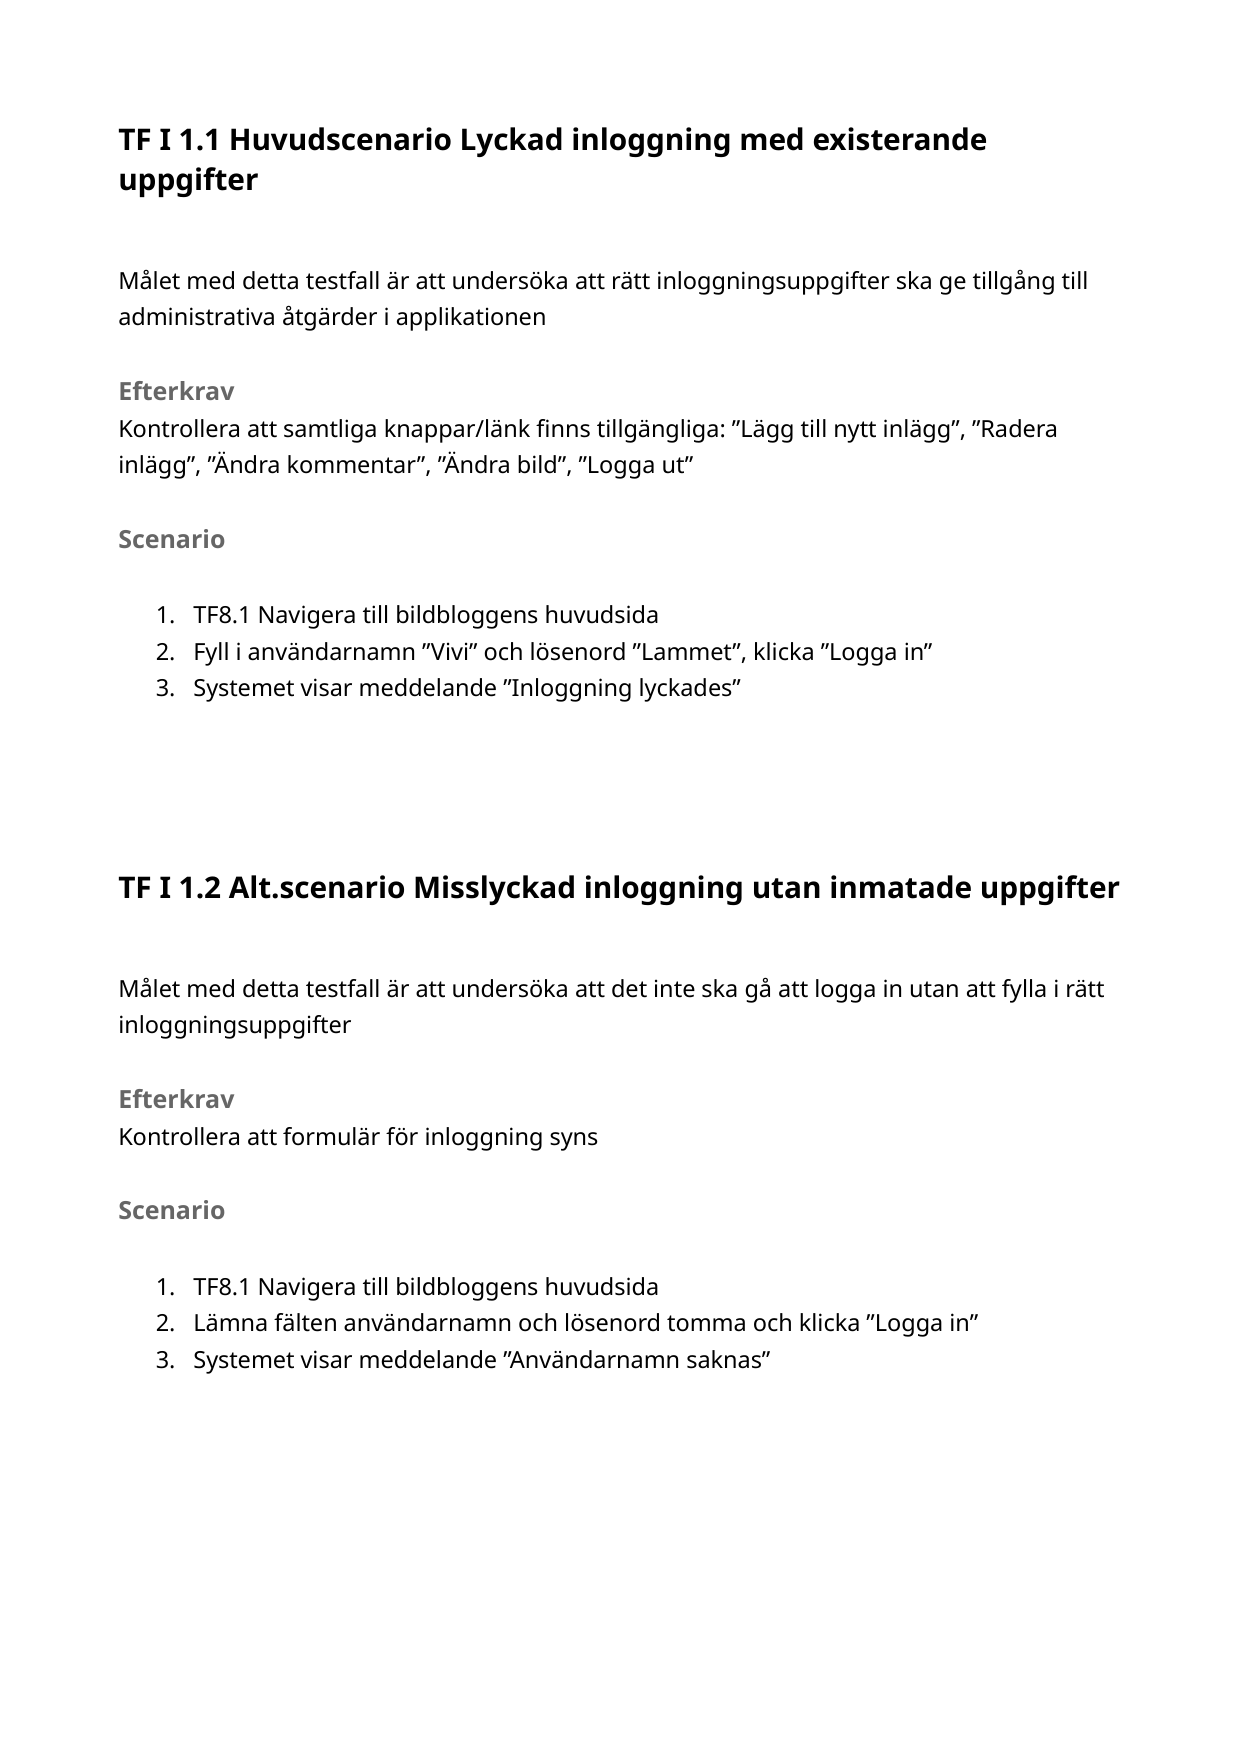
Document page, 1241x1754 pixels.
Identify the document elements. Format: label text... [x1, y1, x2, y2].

text Målet med detta testfall är att undersöka att det inte ska gå att logga in utan att fylla i rätt inloggningsuppgifter [118, 972, 1122, 1041]
text Kontrollera att samtliga knappar/länk finns tillgängliga: ”Lägg till nytt inlägg”, ”Radera inlägg”, ”Ändra kommentar”, ”Ändra bild”, ”Logga ut” [118, 412, 1122, 481]
list Lämna fälten användarnamn och lösenord tomma och klicka ”Logga in” [156, 1307, 1122, 1339]
text Kontrollera att formulär för inloggning syns [118, 1120, 1122, 1152]
text Scenario [118, 521, 1122, 555]
list Fyll i användarnamn ”Vivi” och lösenord ”Lammet”, klicka ”Logga in” [156, 635, 1122, 667]
text Scenario [118, 1193, 1122, 1227]
text TF I 1.1 Huvudscenario Lyckad inloggning med existerande uppgifter [118, 118, 1122, 199]
list TF8.1 Navigera till bildbloggens huvudsida [156, 1270, 1122, 1302]
text Efterkrav [118, 1081, 1122, 1116]
text TF I 1.2 Alt.scenario Misslyckad inloggning utan inmatade uppgifter [118, 867, 1122, 907]
list Systemet visar meddelande ”Användarnamn saknas” [156, 1343, 1122, 1375]
list TF8.1 Navigera till bildbloggens huvudsida [156, 599, 1122, 631]
text Efterkrav [118, 373, 1122, 407]
list Systemet visar meddelande ”Inloggning lyckades” [156, 671, 1122, 703]
text Målet med detta testfall är att undersöka att rätt inloggningsuppgifter ska ge tillgång till administrativa åtgärder i applikationen [118, 264, 1122, 333]
